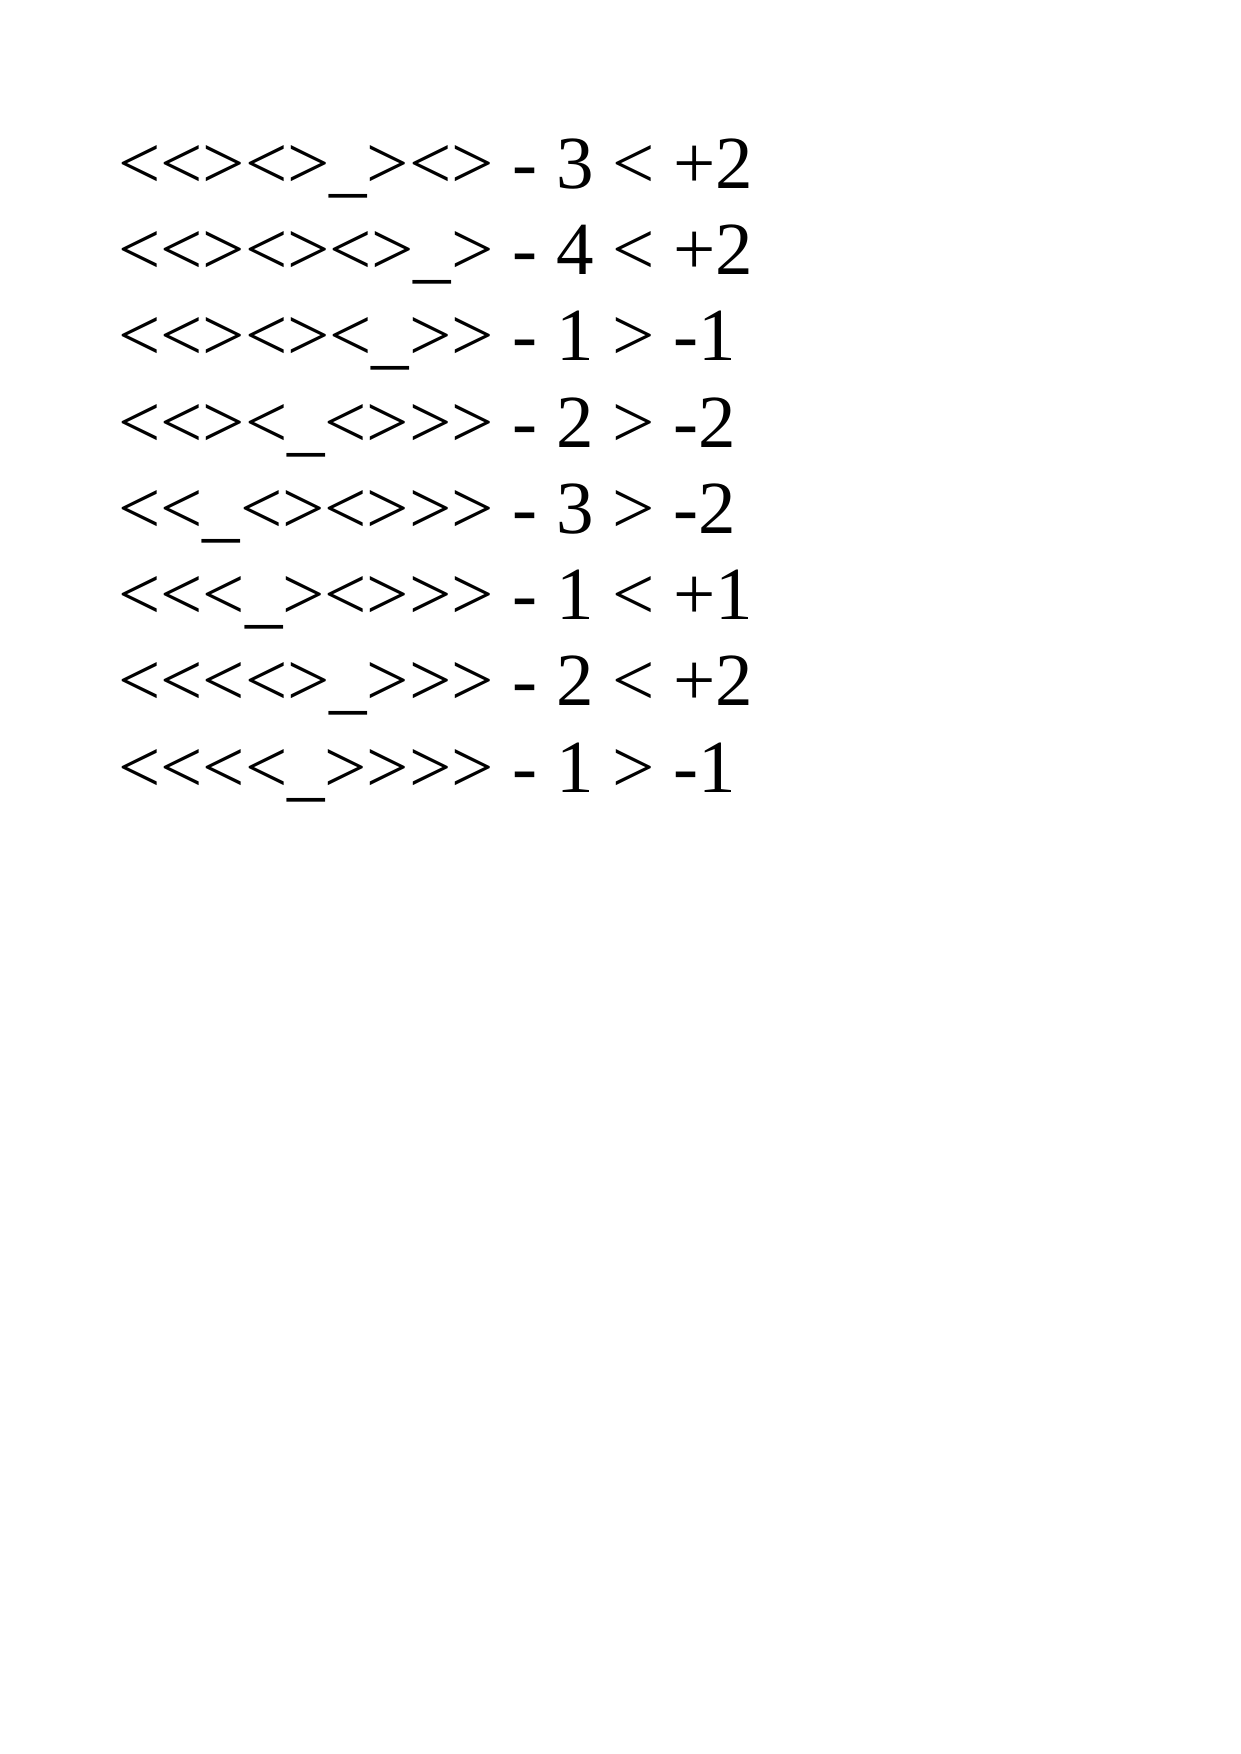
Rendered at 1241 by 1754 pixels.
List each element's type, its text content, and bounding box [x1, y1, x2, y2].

text <<><><_>> - 1 > -1 [118, 291, 1122, 377]
text <<><>_><> - 3 < +2 [118, 118, 1122, 204]
text <<<<_>>>> - 1 > -1 [118, 722, 1122, 808]
text <<_<><>>> - 3 > -2 [118, 463, 1122, 549]
text <<><_<>>> - 2 > -2 [118, 377, 1122, 463]
text <<<<>_>>> - 2 < +2 [118, 636, 1122, 722]
text <<<_><>>> - 1 < +1 [118, 549, 1122, 636]
text <<><><>_> - 4 < +2 [118, 204, 1122, 291]
